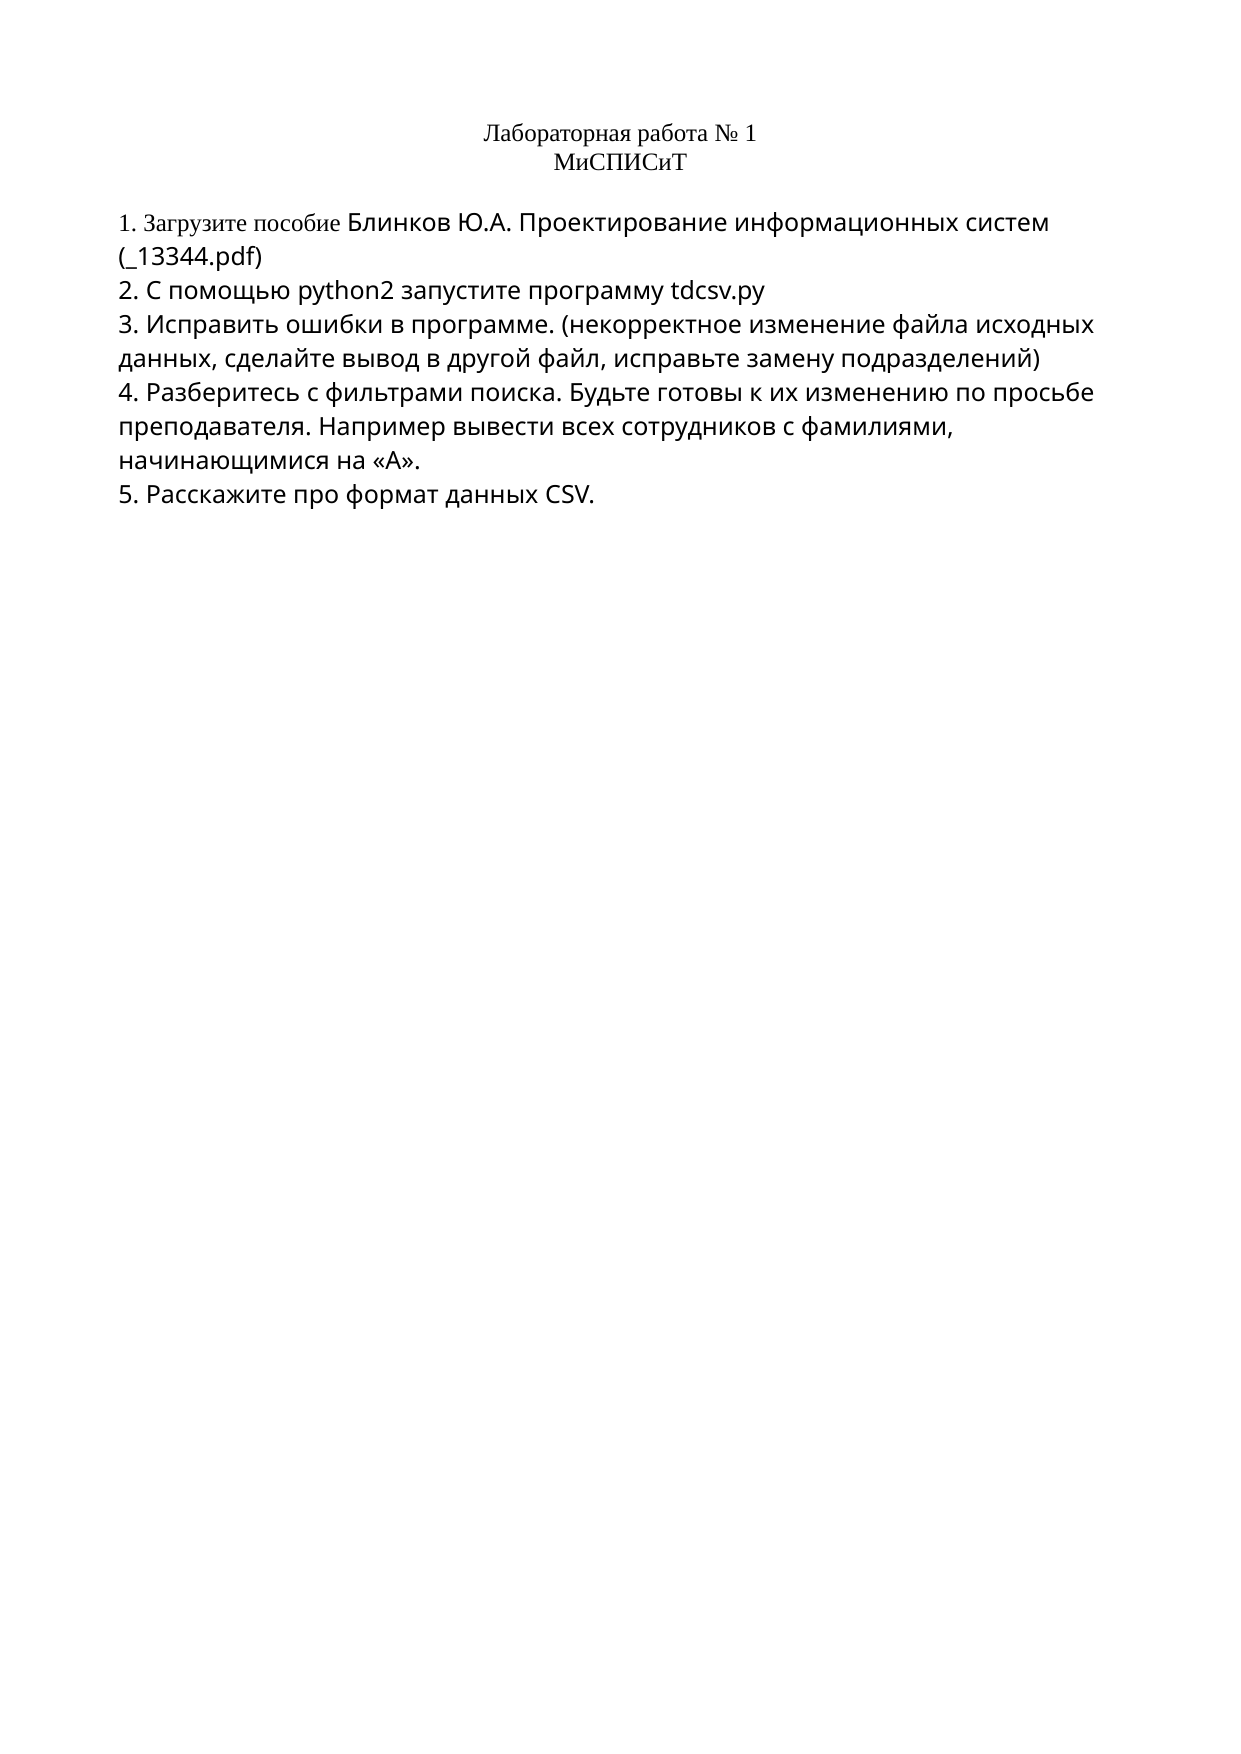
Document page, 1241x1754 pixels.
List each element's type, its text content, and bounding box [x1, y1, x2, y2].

text 5. Расскажите про формат данных CSV. [118, 477, 1122, 511]
text МиСПИСиТ [118, 147, 1122, 176]
text 4. Разберитесь с фильтрами поиска. Будьте готовы к их изменению по просьбе преподавателя. Например вывести всех сотрудников с фамилиями, начинающимися на «А». [118, 375, 1122, 477]
text 2. С помощью python2 запустите программу tdcsv.py [118, 272, 1122, 307]
text 3. Исправить ошибки в программе. (некорректное изменение файла исходных данных, сделайте вывод в другой файл, исправьте замену подразделений) [118, 307, 1122, 375]
text Лабораторная работа № 1 [118, 118, 1122, 147]
text 1. Загрузите пособие Блинков Ю.А. Проектирование информационных систем (_13344.pdf) [118, 204, 1122, 272]
